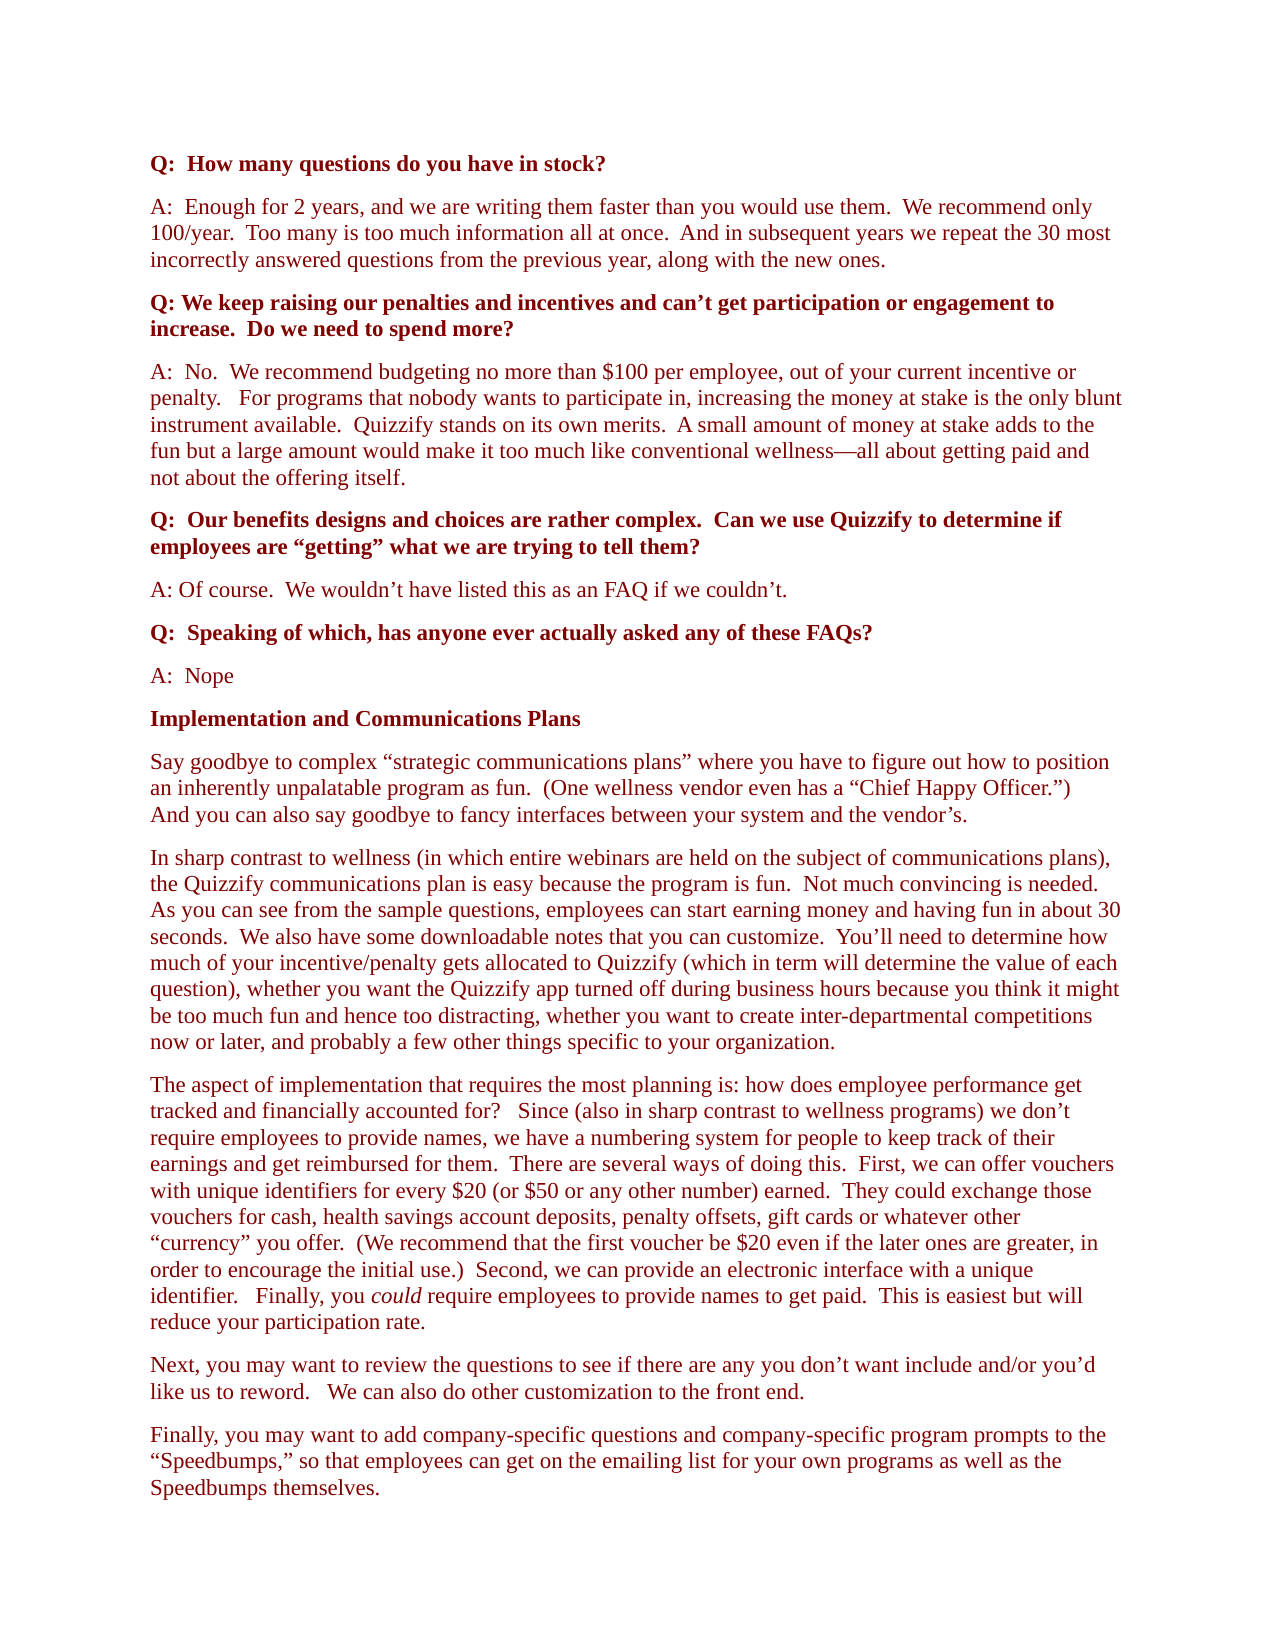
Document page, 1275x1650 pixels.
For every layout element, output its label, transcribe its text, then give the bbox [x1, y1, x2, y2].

text Say goodbye to complex “strategic communications plans” where you have to figure out how to position an inherently unpalatable program as fun. (One wellness vendor even has a “Chief Happy Officer.”) And you can also say goodbye to fancy interfaces between your system and the vendor’s. [150, 748, 1125, 827]
text A: Of course. We wouldn’t have listed this as an FAQ if we couldn’t. [150, 576, 1125, 602]
text Q: Speaking of which, has anyone ever actually asked any of these FAQs? [150, 619, 1125, 645]
text A: Enough for 2 years, and we are writing them faster than you would use them. We recommend only 100/year. Too many is too much information all at once. And in subsequent years we repeat the 30 most incorrectly answered questions from the previous year, along with the new ones. [150, 193, 1125, 272]
text The aspect of implementation that requires the most planning is: how does employee performance get tracked and financially accounted for? Since (also in sharp contrast to wellness programs) we don’t require employees to provide names, we have a numbering system for people to keep track of their earnings and get reimbursed for them. There are several ways of doing this. First, we can offer vouchers with unique identifiers for every $20 (or $50 or any other number) earned. They could exchange those vouchers for cash, health savings account deposits, penalty offsets, gift cards or whatever other “currency” you offer. (We recommend that the first voucher be $20 even if the later ones are greater, in order to encourage the initial use.) Second, we can provide an electronic interface with a unique identifier. Finally, you could require employees to provide names to get paid. This is easiest but will reduce your participation rate. [150, 1071, 1125, 1335]
text Q: Our benefits designs and choices are rather complex. Can we use Quizzify to determine if employees are “getting” what we are trying to tell them? [150, 507, 1125, 559]
text Implementation and Communications Plans [150, 705, 1125, 731]
text Finally, you may want to add company-specific questions and company-specific program prompts to the “Speedbumps,” so that employees can get on the emailing list for your own programs as well as the Speedbumps themselves. [150, 1421, 1125, 1500]
text In sharp contrast to wellness (in which entire webinars are held on the subject of communications plans), the Quizzify communications plan is easy because the program is fun. Not much convincing is needed. As you can see from the sample questions, employees can start earning money and having fun in about 30 seconds. We also have some downloadable notes that you can customize. You’ll need to determine how much of your incentive/penalty gets allocated to Quizzify (which in term will determine the value of each question), whether you want the Quizzify app turned off during business hours because you think it might be too much fun and hence too distracting, whether you want to create inter-departmental competitions now or later, and probably a few other things specific to your organization. [150, 844, 1125, 1054]
text Q: We keep raising our penalties and incentives and can’t get participation or engagement to increase. Do we need to spend more? [150, 289, 1125, 341]
text Next, you may want to review the questions to see if there are any you don’t want include and/or you’d like us to reword. We can also do other customization to the front end. [150, 1351, 1125, 1404]
text A: Nope [150, 662, 1125, 688]
text A: No. We recommend budgeting no more than $100 per employee, out of your current incentive or penalty. For programs that nobody wants to participate in, increasing the money at stake is the only blunt instrument available. Quizzify stands on its own merits. A small amount of money at stake adds to the fun but a large amount would make it too much like conventional wellness—all about getting paid and not about the offering itself. [150, 358, 1125, 490]
text Q: How many questions do you have in stock? [150, 150, 1125, 176]
